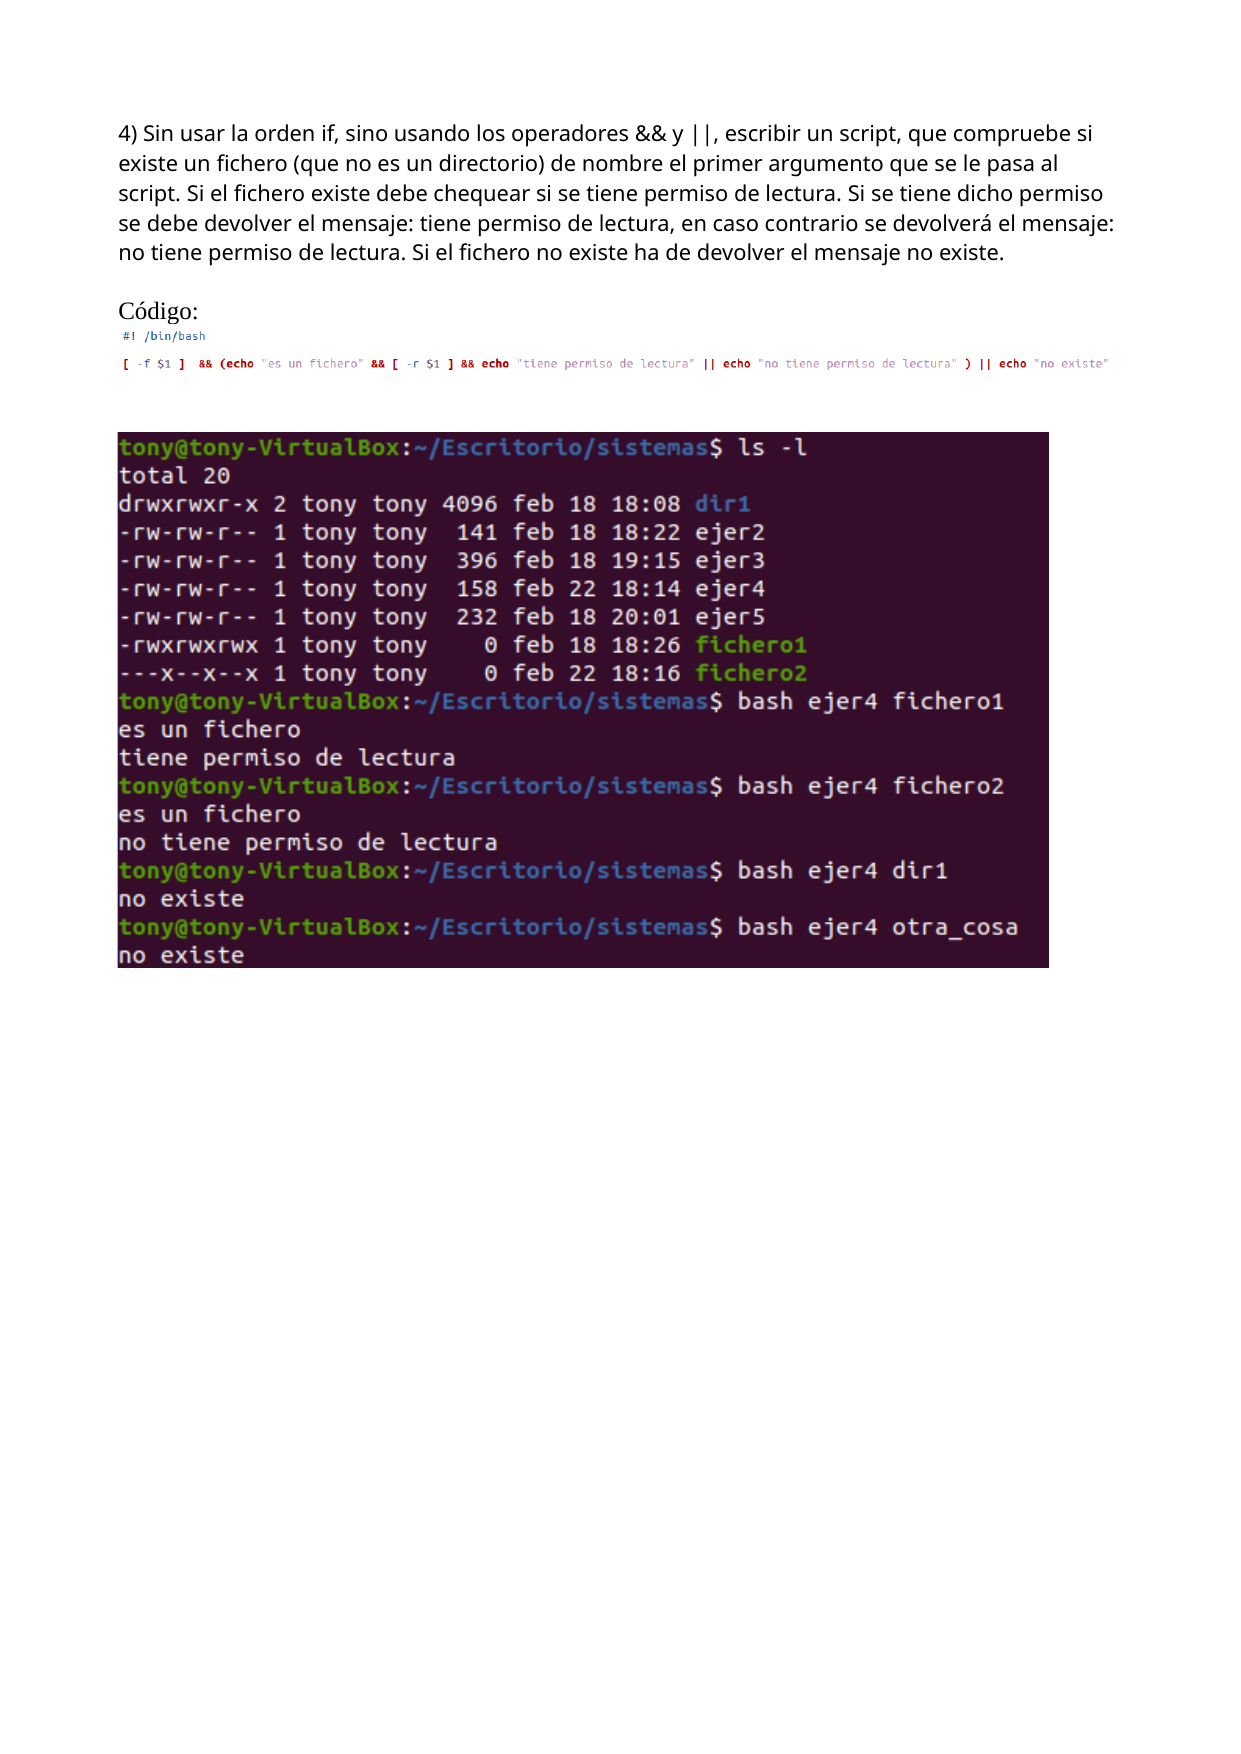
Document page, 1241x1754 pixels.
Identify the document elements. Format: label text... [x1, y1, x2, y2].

picture [117, 432, 1049, 968]
text Código: [118, 296, 1122, 324]
picture [118, 324, 1123, 379]
text 4) Sin usar la orden if, sino usando los operadores && y ||, escribir un script, que compruebe si existe un fichero (que no es un directorio) de nombre el primer argumento que se le pasa al script. Si el fichero existe debe chequear si se tiene permiso de lectura. Si se tiene dicho permiso se debe devolver el mensaje: tiene permiso de lectura, en caso contrario se devolverá el mensaje: no tiene permiso de lectura. Si el fichero no existe ha de devolver el mensaje no existe. [118, 118, 1122, 267]
